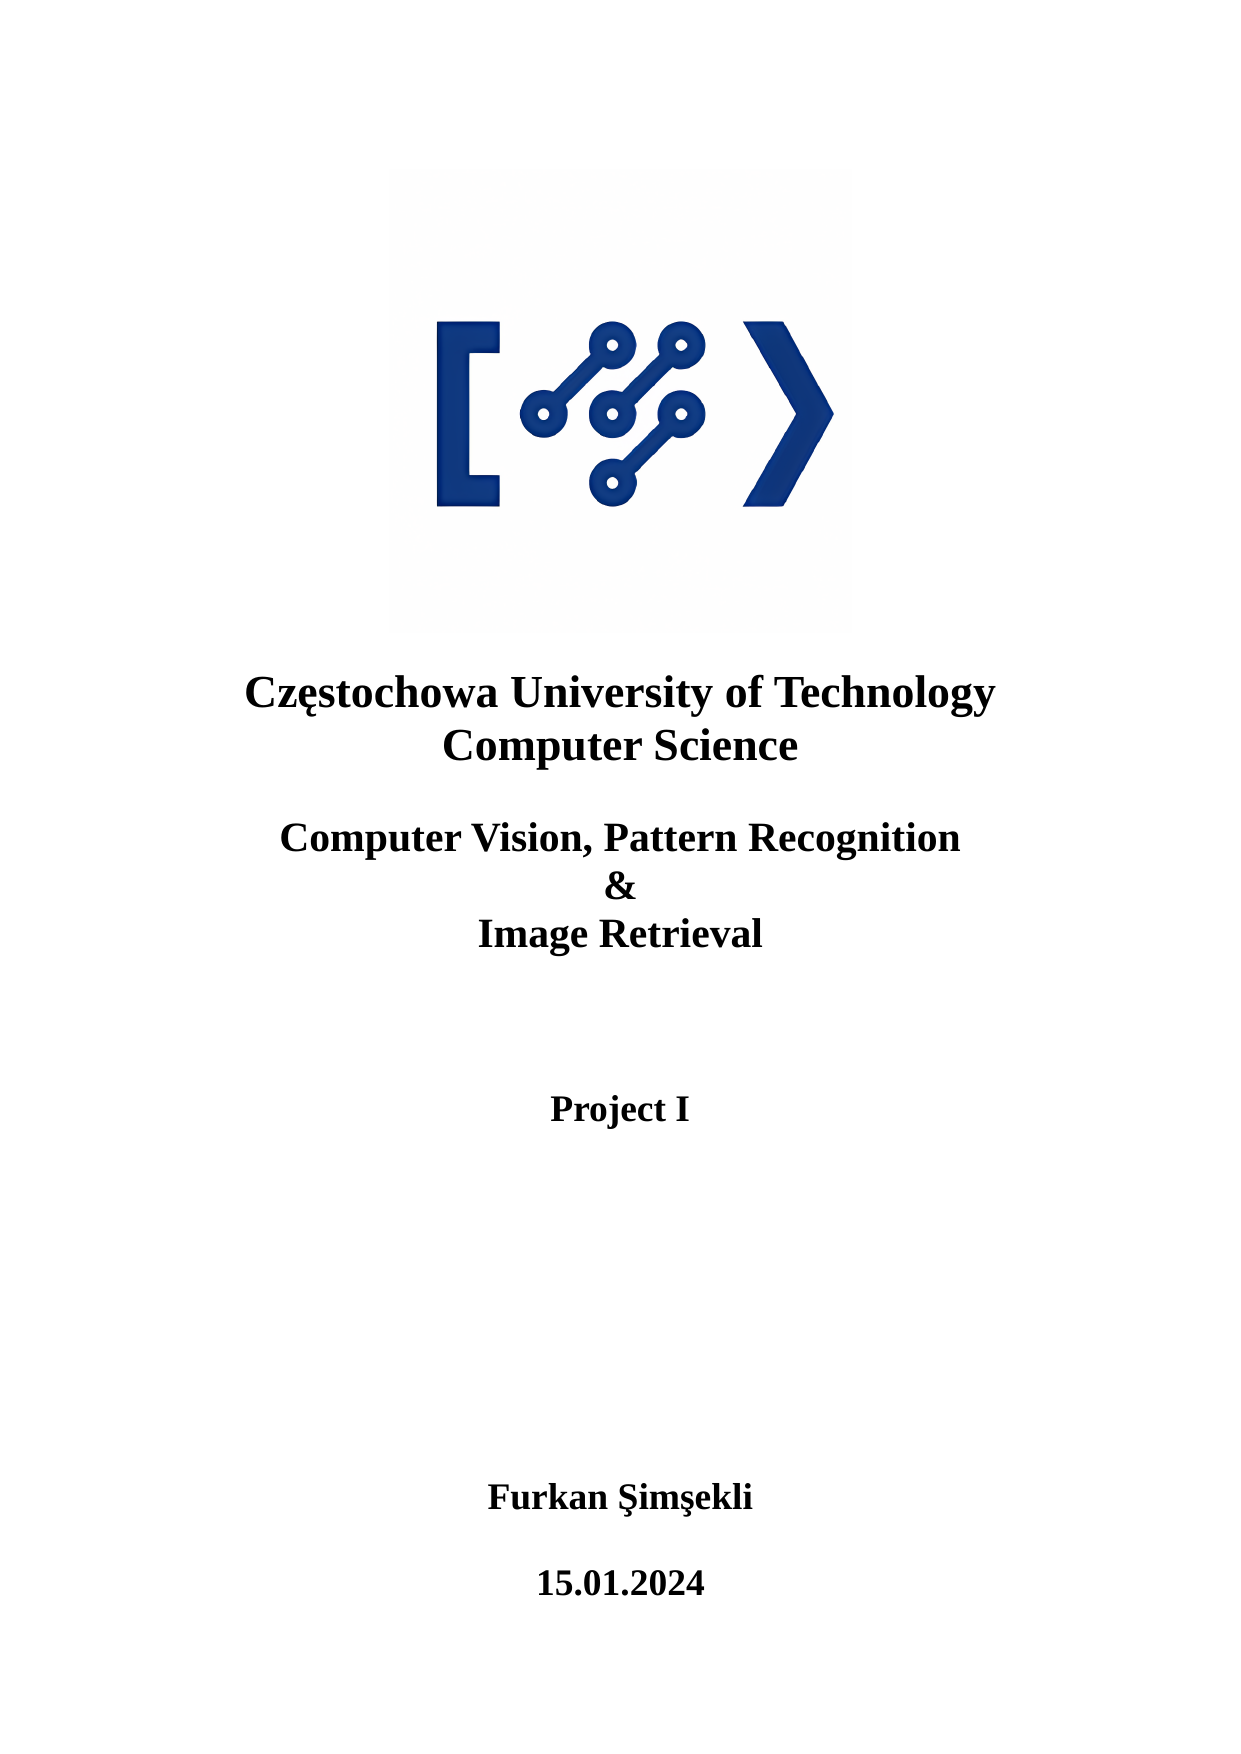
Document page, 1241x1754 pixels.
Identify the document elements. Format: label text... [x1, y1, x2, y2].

text Image Retrieval [118, 909, 1122, 957]
text Project I [118, 1086, 1122, 1129]
text Furkan Şimşekli [118, 1474, 1122, 1517]
text Computer Vision, Pattern Recognition [118, 813, 1122, 861]
text Computer Science [118, 717, 1122, 770]
picture [388, 169, 852, 633]
text & [118, 861, 1122, 909]
text 15.01.2024 [118, 1560, 1122, 1603]
text Częstochowa University of Technology [118, 664, 1122, 717]
